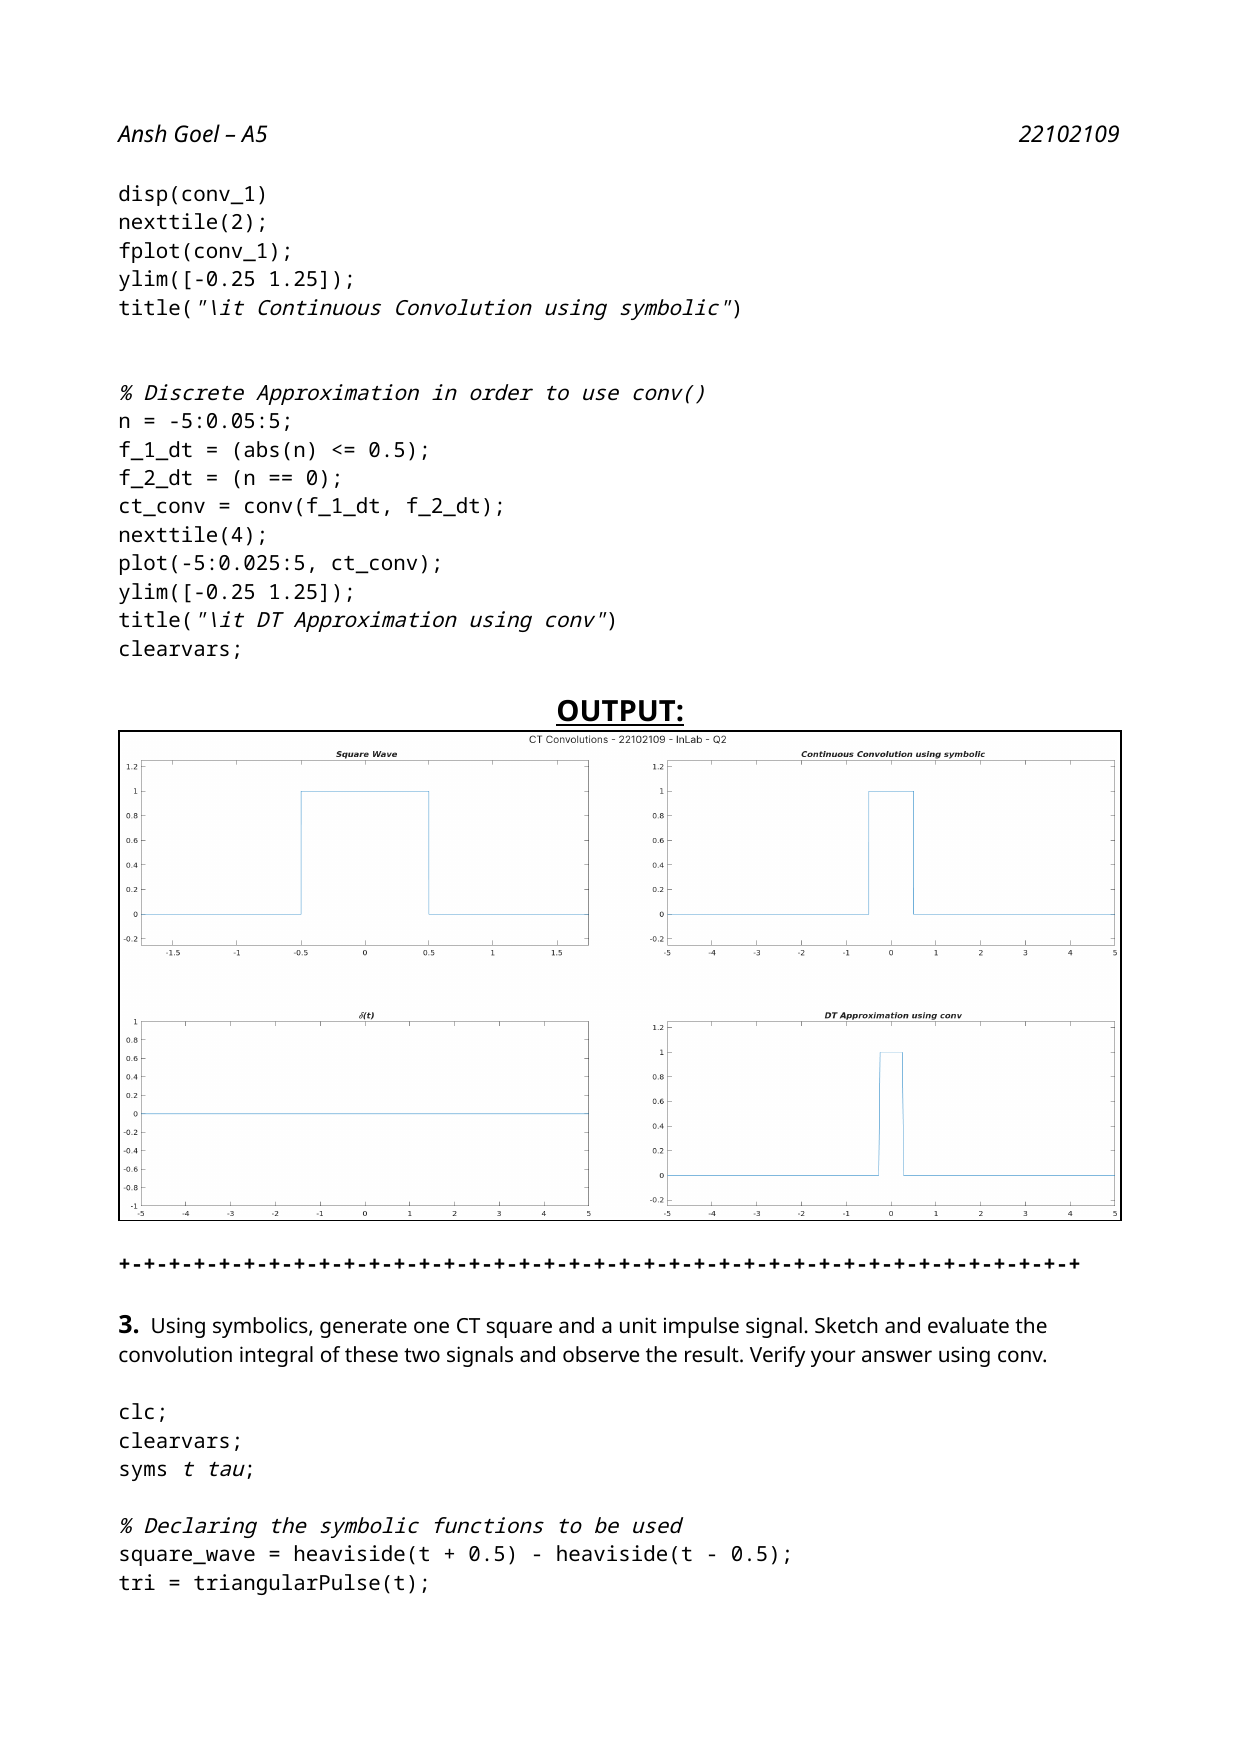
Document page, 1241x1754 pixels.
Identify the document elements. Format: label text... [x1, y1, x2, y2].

picture [122, 735, 1118, 1217]
text ylim([-0.25 1.25]); [118, 577, 1122, 605]
text nexttile(4); [118, 520, 1122, 548]
text f_1_dt = (abs(n) <= 0.5); [118, 435, 1122, 463]
text OUTPUT: [118, 691, 1122, 730]
text f_2_dt = (n == 0); [118, 463, 1122, 492]
text nexttile(2); [118, 207, 1122, 236]
text n = -5:0.05:5; [118, 406, 1122, 435]
text % Discrete Approximation in order to use conv() [118, 378, 1122, 406]
text plot(-5:0.025:5, ct_conv); [118, 548, 1122, 577]
text ylim([-0.25 1.25]); [118, 264, 1122, 293]
text +-+-+-+-+-+-+-+-+-+-+-+-+-+-+-+-+-+-+-+-+-+-+-+-+-+-+-+-+-+-+-+-+-+-+-+-+-+-+ [118, 1249, 1122, 1278]
text % Declaring the symbolic functions to be used [118, 1511, 1122, 1539]
text title("\it DT Approximation using conv") [118, 605, 1122, 634]
text tri = triangularPulse(t); [118, 1568, 1122, 1596]
text disp(conv_1) [118, 179, 1122, 207]
text fplot(conv_1); [118, 236, 1122, 264]
text clearvars; [118, 1426, 1122, 1454]
text square_wave = heaviside(t + 0.5) - heaviside(t - 0.5); [118, 1539, 1122, 1568]
text 3. Using symbolics, generate one CT square and a unit impulse signal. Sketch and evaluate the convolution integral of these two signals and observe the result. Verify your answer using conv. [118, 1306, 1122, 1369]
text syms t tau; [118, 1454, 1122, 1483]
text title("\it Continuous Convolution using symbolic") [118, 293, 1122, 321]
text clearvars; [118, 634, 1122, 662]
text ct_conv = conv(f_1_dt, f_2_dt); [118, 492, 1122, 520]
text clc; [118, 1397, 1122, 1426]
